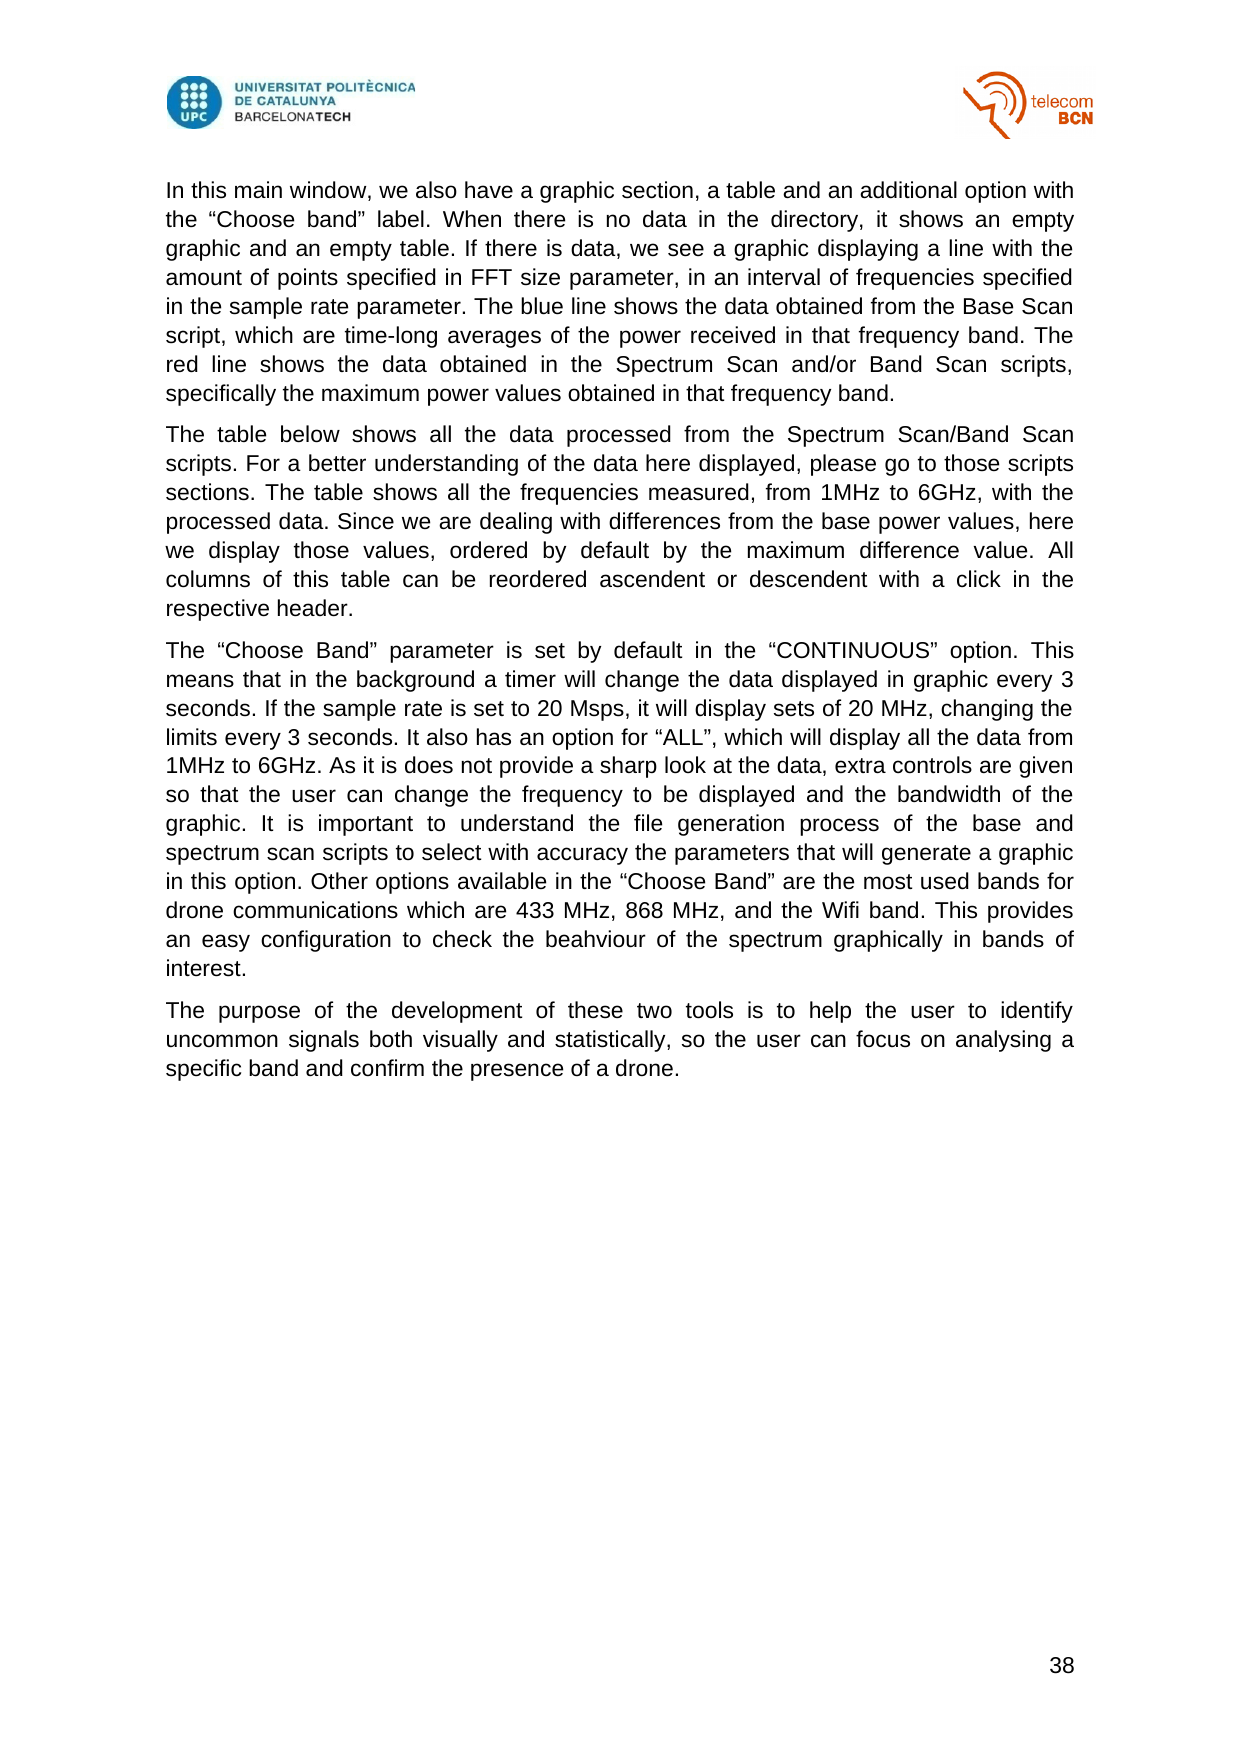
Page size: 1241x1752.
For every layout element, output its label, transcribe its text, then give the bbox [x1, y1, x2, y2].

picture [954, 66, 1096, 139]
picture [167, 76, 416, 129]
text In this main window, we also have a graphic section, a table and an additional option with the “Choose band” label. When there is no data in the directory, it shows an empty graphic and an empty table. If there is data, we see a graphic displaying a line with the amount of points specified in FFT size parameter, in an interval of frequencies specified in the sample rate parameter. The blue line shows the data obtained from the Base Scan script, which are time-long averages of the power received in that frequency band. The red line shows the data obtained in the Spectrum Scan and/or Band Scan scripts, specifically the maximum power values obtained in that frequency band. [165, 177, 1075, 406]
text The purpose of the development of these two tools is to help the user to identify uncommon signals both visually and statistically, so the user can focus on analysing a specific band and confirm the presence of a drone. [165, 997, 1075, 1081]
text The table below shows all the data processed from the Spectrum Scan/Band Scan scripts. For a better understanding of the data here displayed, please go to those scripts sections. The table shows all the frequencies measured, from 1MHz to 6GHz, with the processed data. Since we are dealing with differences from the base power values, here we display those values, ordered by default by the maximum difference value. All columns of this table can be reordered ascendent or descendent with a click in the respective header. [165, 421, 1075, 621]
text The “Choose Band” parameter is set by default in the “CONTINUOUS” option. This means that in the background a timer will change the data displayed in graphic every 3 seconds. If the sample rate is set to 20 Msps, it will display sets of 20 MHz, changing the limits every 3 seconds. It also has an option for “ALL”, which will display all the data from 1MHz to 6GHz. As it is does not provide a sharp look at the data, extra controls are given so that the user can change the frequency to be displayed and the bandwidth of the graphic. It is important to understand the file generation process of the base and spectrum scan scripts to select with accuracy the parameters that will generate a graphic in this option. Other options available in the “Choose Band” are the most used bands for drone communications which are 433 MHz, 868 MHz, and the Wifi band. This provides an easy configuration to check the beahviour of the spectrum graphically in bands of interest. [165, 637, 1075, 981]
